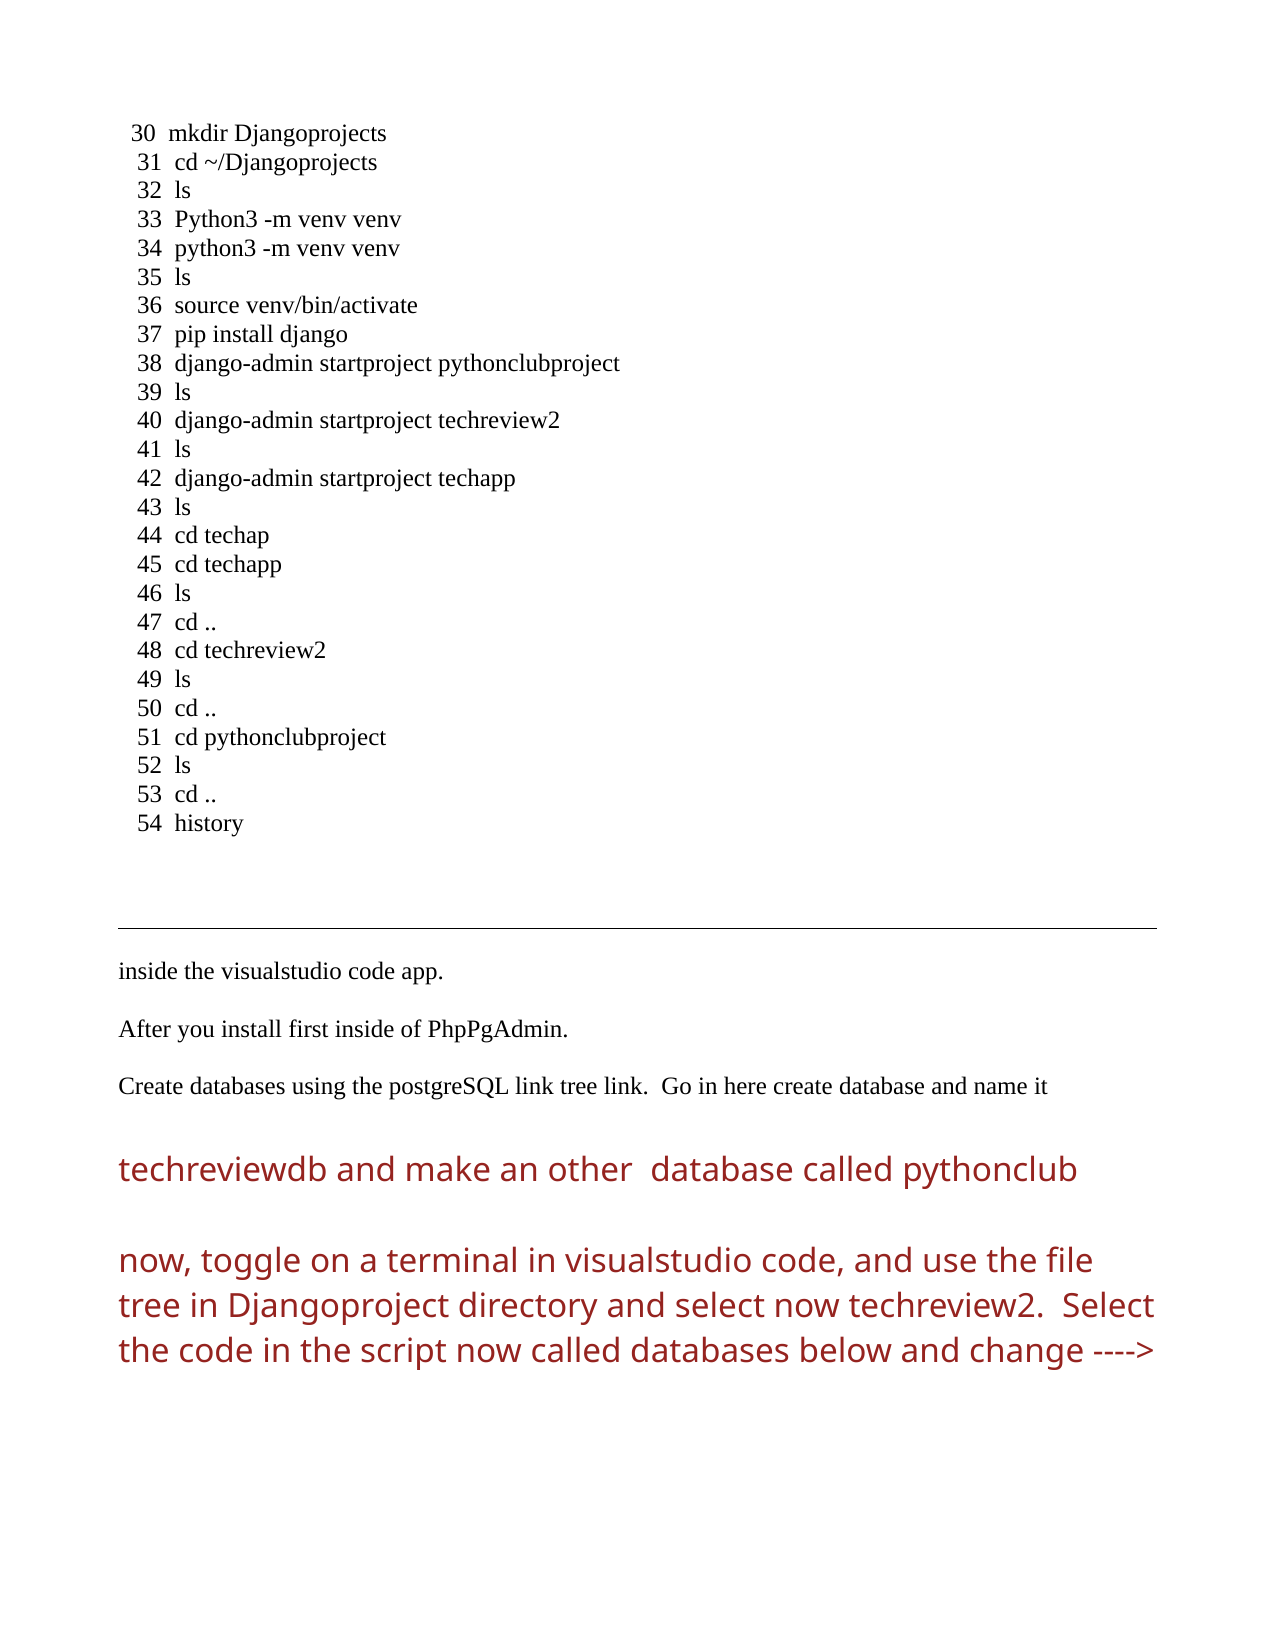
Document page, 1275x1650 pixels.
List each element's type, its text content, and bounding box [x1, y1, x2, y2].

text 49 ls [118, 664, 1157, 693]
text 34 python3 -m venv venv [118, 233, 1157, 262]
text 38 django-admin startproject pythonclubproject [118, 348, 1157, 377]
text 37 pip install django [118, 319, 1157, 348]
text 41 ls [118, 434, 1157, 463]
text 43 ls [118, 492, 1157, 521]
text 50 cd .. [118, 693, 1157, 722]
text 47 cd .. [118, 607, 1157, 636]
text 35 ls [118, 262, 1157, 291]
text 48 cd techreview2 [118, 636, 1157, 664]
text 33 Python3 -m venv venv [118, 204, 1157, 233]
text Create databases using the postgreSQL link tree link. Go in here create database and name it [118, 1071, 1157, 1100]
text 36 source venv/bin/activate [118, 291, 1157, 319]
text 40 django-admin startproject techreview2 [118, 406, 1157, 434]
text 30 mkdir Djangoprojects [118, 118, 1157, 147]
text inside the visualstudio code app. [118, 956, 1157, 985]
text 44 cd techap [118, 521, 1157, 549]
text 53 cd .. [118, 779, 1157, 808]
text 39 ls [118, 377, 1157, 406]
text After you install first inside of PhpPgAdmin. [118, 1014, 1157, 1043]
text 52 ls [118, 751, 1157, 779]
text 32 ls [118, 176, 1157, 204]
text 54 history [118, 808, 1157, 837]
text 51 cd pythonclubproject [118, 722, 1157, 751]
text techreviewdb and make an other database called pythonclub [118, 1146, 1157, 1191]
text 31 cd ~/Djangoprojects [118, 147, 1157, 176]
text now, toggle on a terminal in visualstudio code, and use the file tree in Djangoproject directory and select now techreview2. Select the code in the script now called databases below and change ----> [118, 1236, 1157, 1373]
text 46 ls [118, 578, 1157, 607]
text 42 django-admin startproject techapp [118, 463, 1157, 492]
text 45 cd techapp [118, 549, 1157, 578]
